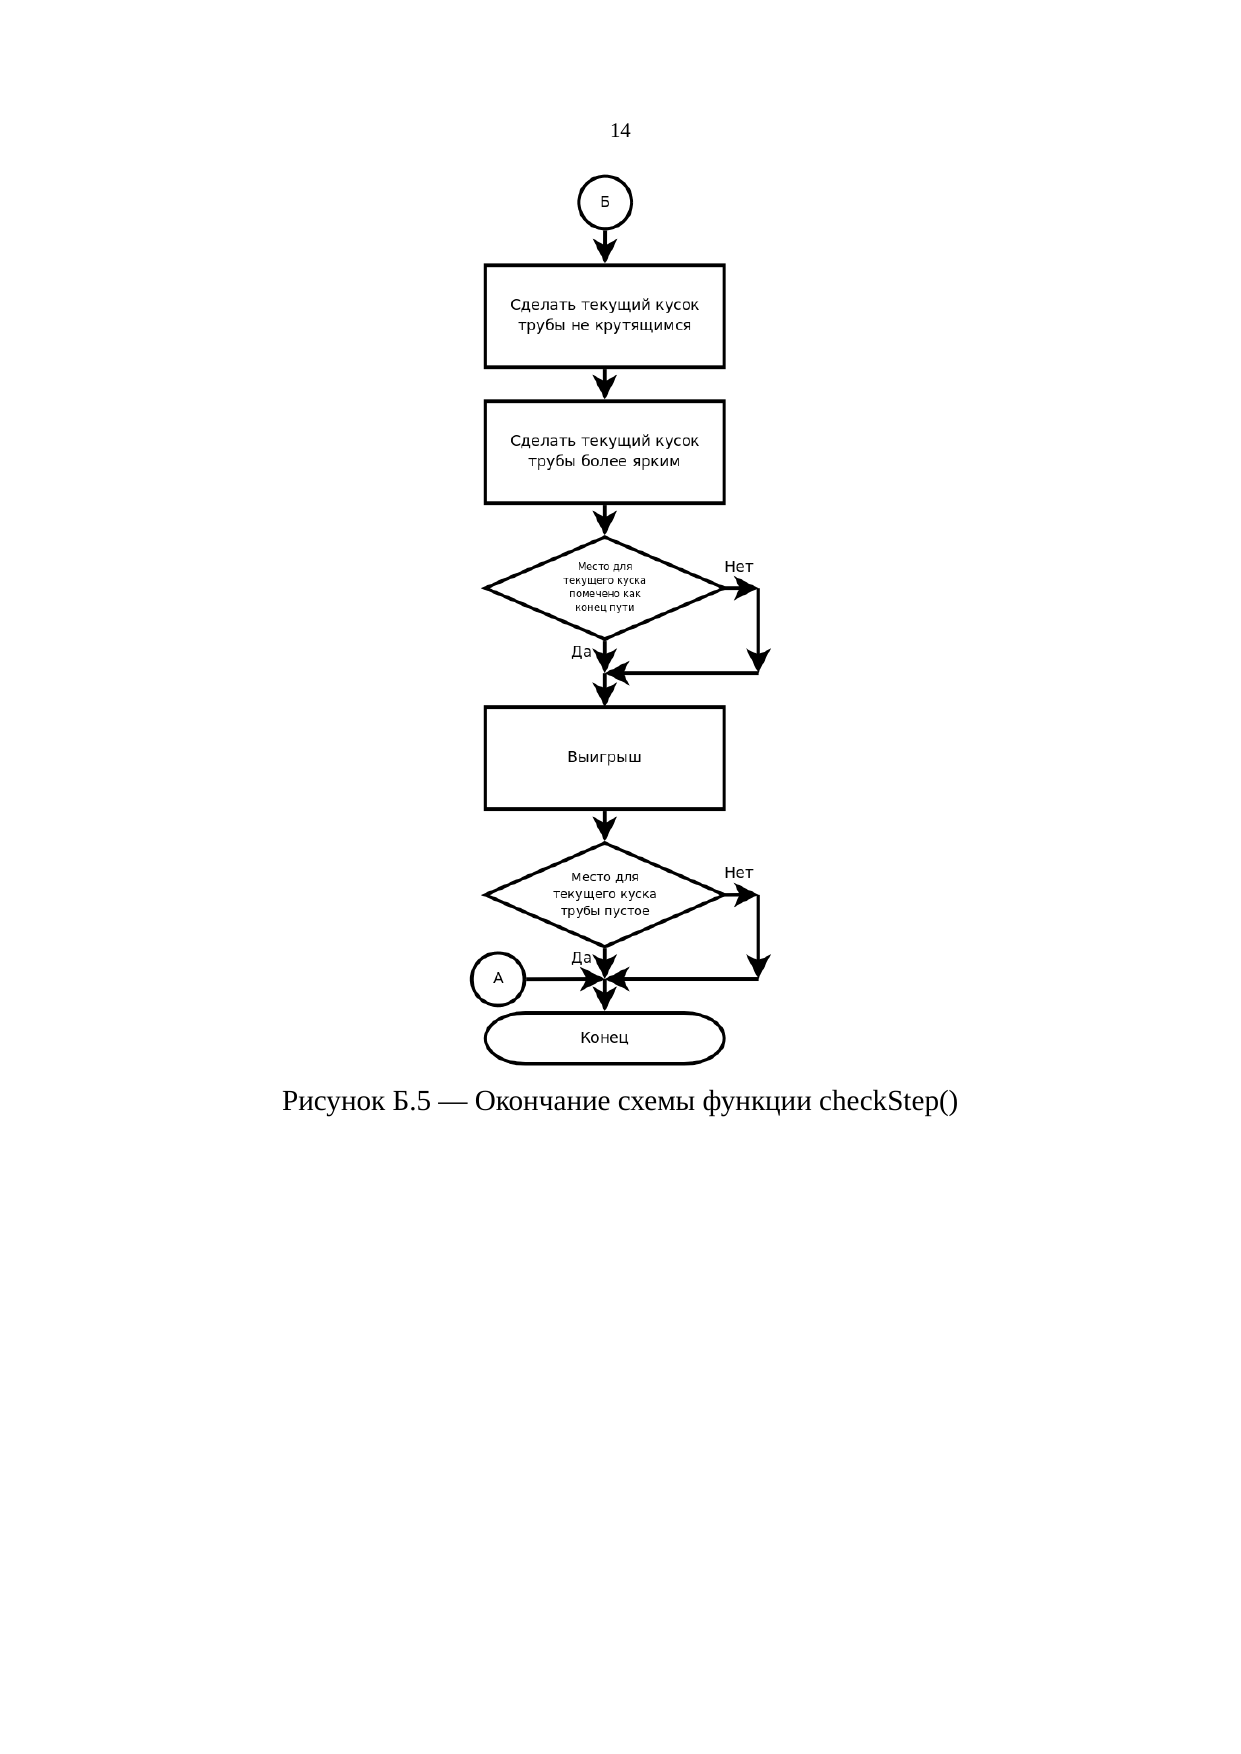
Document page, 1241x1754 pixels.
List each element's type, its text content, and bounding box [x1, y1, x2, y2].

picture [463, 171, 777, 1066]
text Рисунок Б.5 — Окончание схемы функции checkStep() [118, 172, 1122, 1116]
